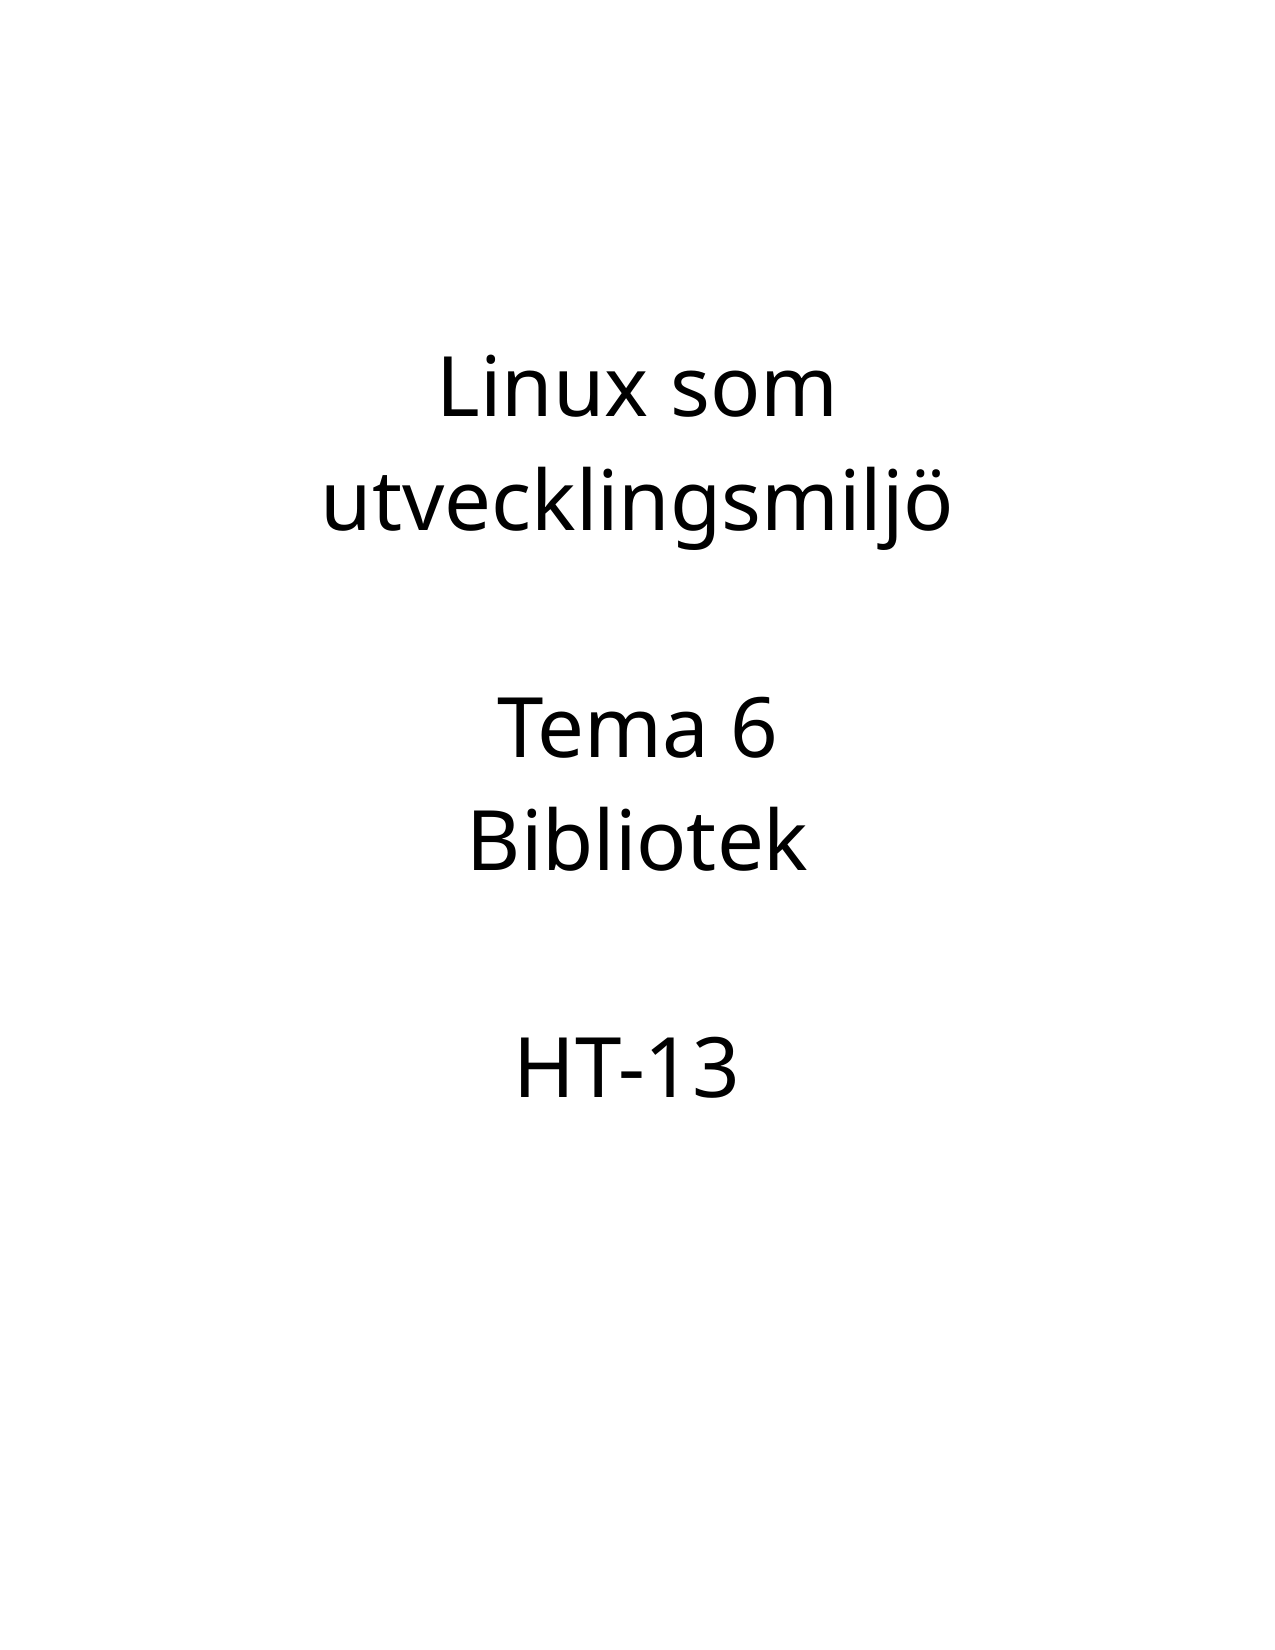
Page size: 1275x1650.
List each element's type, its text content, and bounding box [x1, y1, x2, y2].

text HT-13 [118, 1009, 1157, 1122]
text Tema 6 [118, 668, 1157, 782]
text Bibliotek [118, 782, 1157, 895]
text Linux som utvecklingsmiljö [118, 328, 1157, 555]
